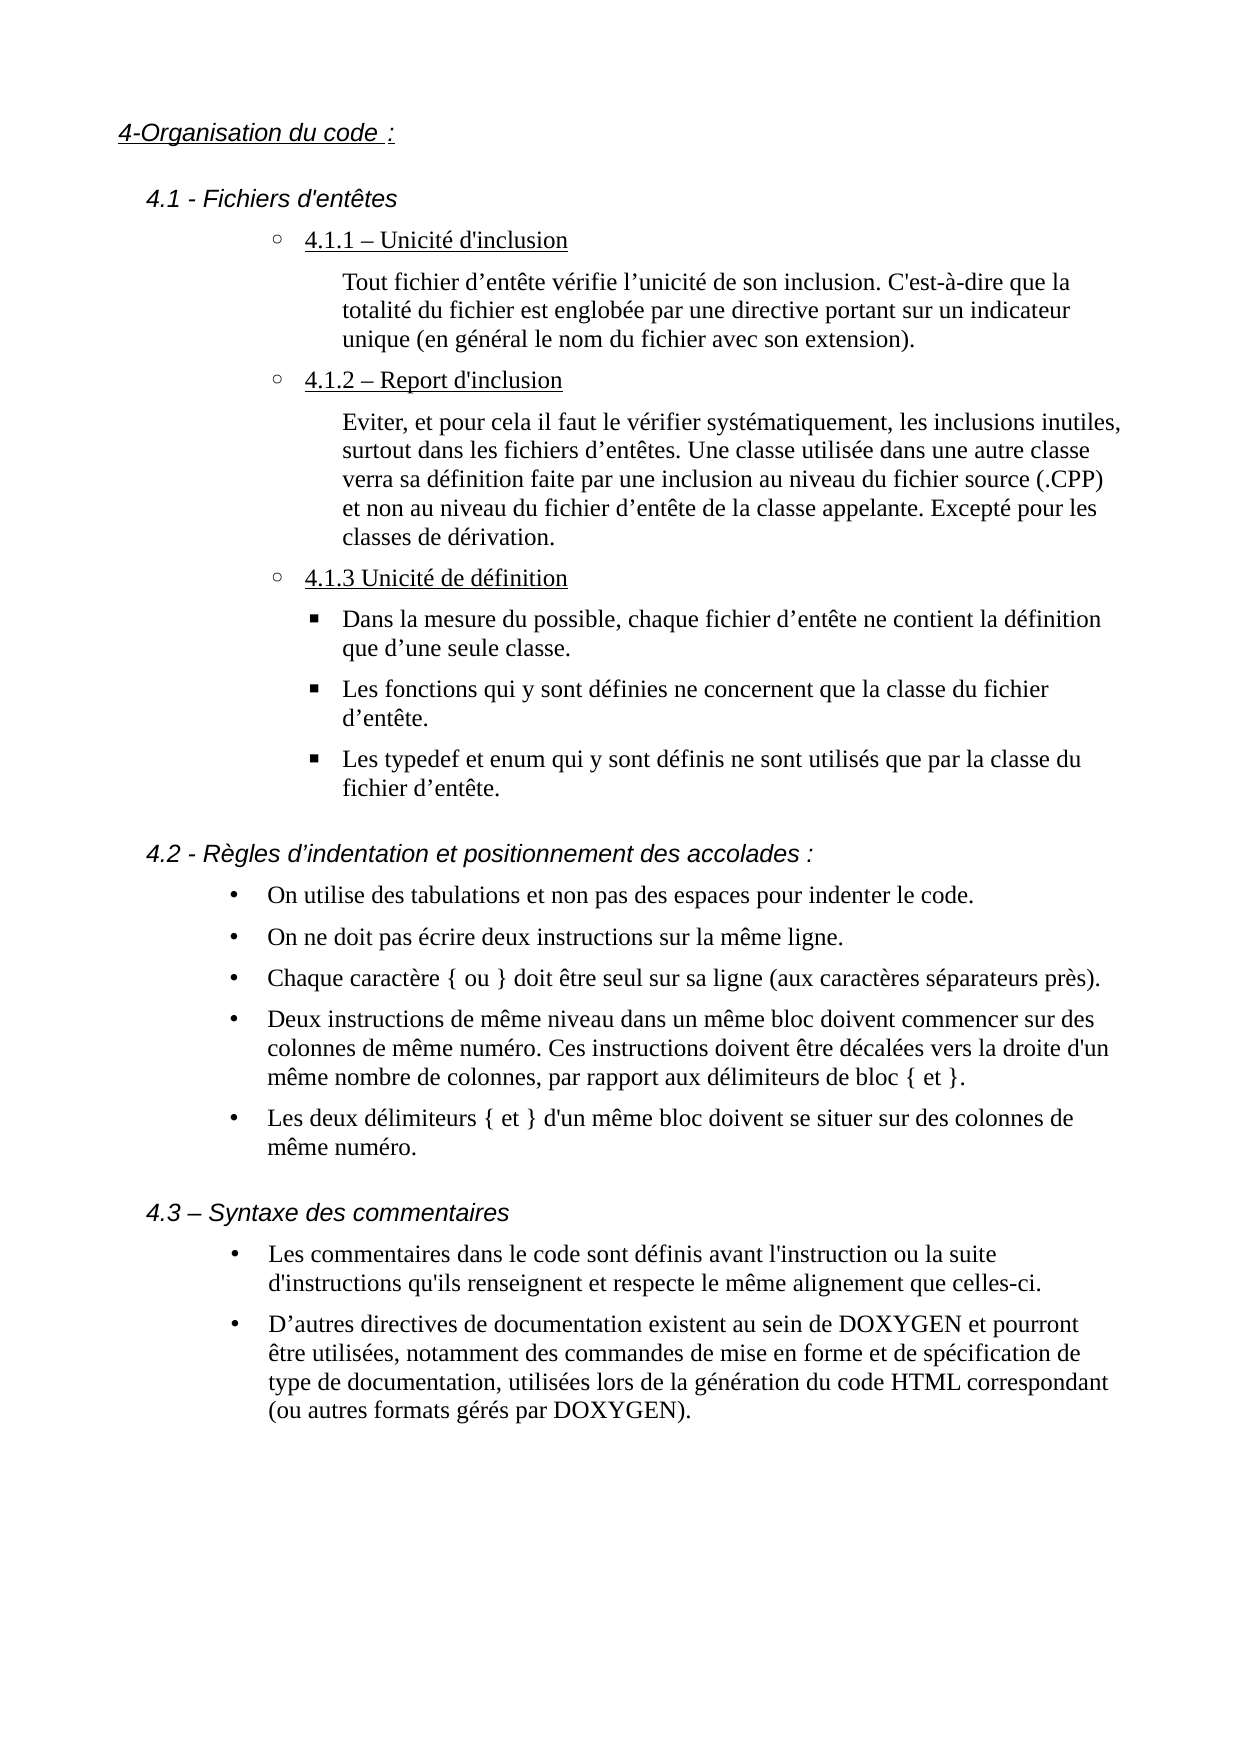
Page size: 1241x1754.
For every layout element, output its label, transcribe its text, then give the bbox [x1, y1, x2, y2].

list 4.1.3 Unicité de définition [267, 563, 1122, 592]
list 4.1.1 – Unicité d'inclusion [267, 226, 1122, 254]
list Les typedef et enum qui y sont définis ne sont utilisés que par la classe du fichier d’entête. [304, 744, 1122, 802]
list On ne doit pas écrire deux instructions sur la même ligne. [229, 922, 1122, 951]
list D’autres directives de documentation existent au sein de DOXYGEN et pourront être utilisées, notamment des commandes de mise en forme et de spécification de type de documentation, utilisées lors de la génération du code HTML correspondant (ou autres formats gérés par DOXYGEN). [231, 1309, 1122, 1424]
list 4.1.2 – Report d'inclusion [267, 366, 1122, 394]
subtitle 4.2 - Règles d’indentation et positionnement des accolades : [118, 839, 1122, 868]
list Les deux délimiteurs { et } d'un même bloc doivent se situer sur des colonnes de même numéro. [229, 1103, 1122, 1161]
list On utilise des tabulations et non pas des espaces pour indenter le code. [229, 881, 1122, 909]
list Dans la mesure du possible, chaque fichier d’entête ne contient la définition que d’une seule classe. [304, 604, 1122, 662]
subtitle 4.3 – Syntaxe des commentaires [118, 1198, 1122, 1227]
subtitle 4.1 - Fichiers d'entêtes [118, 184, 1122, 213]
subtitle 4-Organisation du code : [118, 118, 1122, 147]
list Les commentaires dans le code sont définis avant l'instruction ou la suite d'instructions qu'ils renseignent et respecte le même alignement que celles-ci. [231, 1239, 1122, 1297]
list Les fonctions qui y sont définies ne concernent que la classe du fichier d’entête. [304, 674, 1122, 732]
list Tout fichier d’entête vérifie l’unicité de son inclusion. C'est-à-dire que la totalité du fichier est englobée par une directive portant sur un indicateur unique (en général le nom du fichier avec son extension). [304, 267, 1122, 353]
list Deux instructions de même niveau dans un même bloc doivent commencer sur des colonnes de même numéro. Ces instructions doivent être décalées vers la droite d'un même nombre de colonnes, par rapport aux délimiteurs de bloc { et }. [229, 1004, 1122, 1091]
list Eviter, et pour cela il faut le vérifier systématiquement, les inclusions inutiles, surtout dans les fichiers d’entêtes. Une classe utilisée dans une autre classe verra sa définition faite par une inclusion au niveau du fichier source (.CPP) et non au niveau du fichier d’entête de la classe appelante. Excepté pour les classes de dérivation. [304, 407, 1122, 551]
list Chaque caractère { ou } doit être seul sur sa ligne (aux caractères séparateurs près). [229, 963, 1122, 992]
